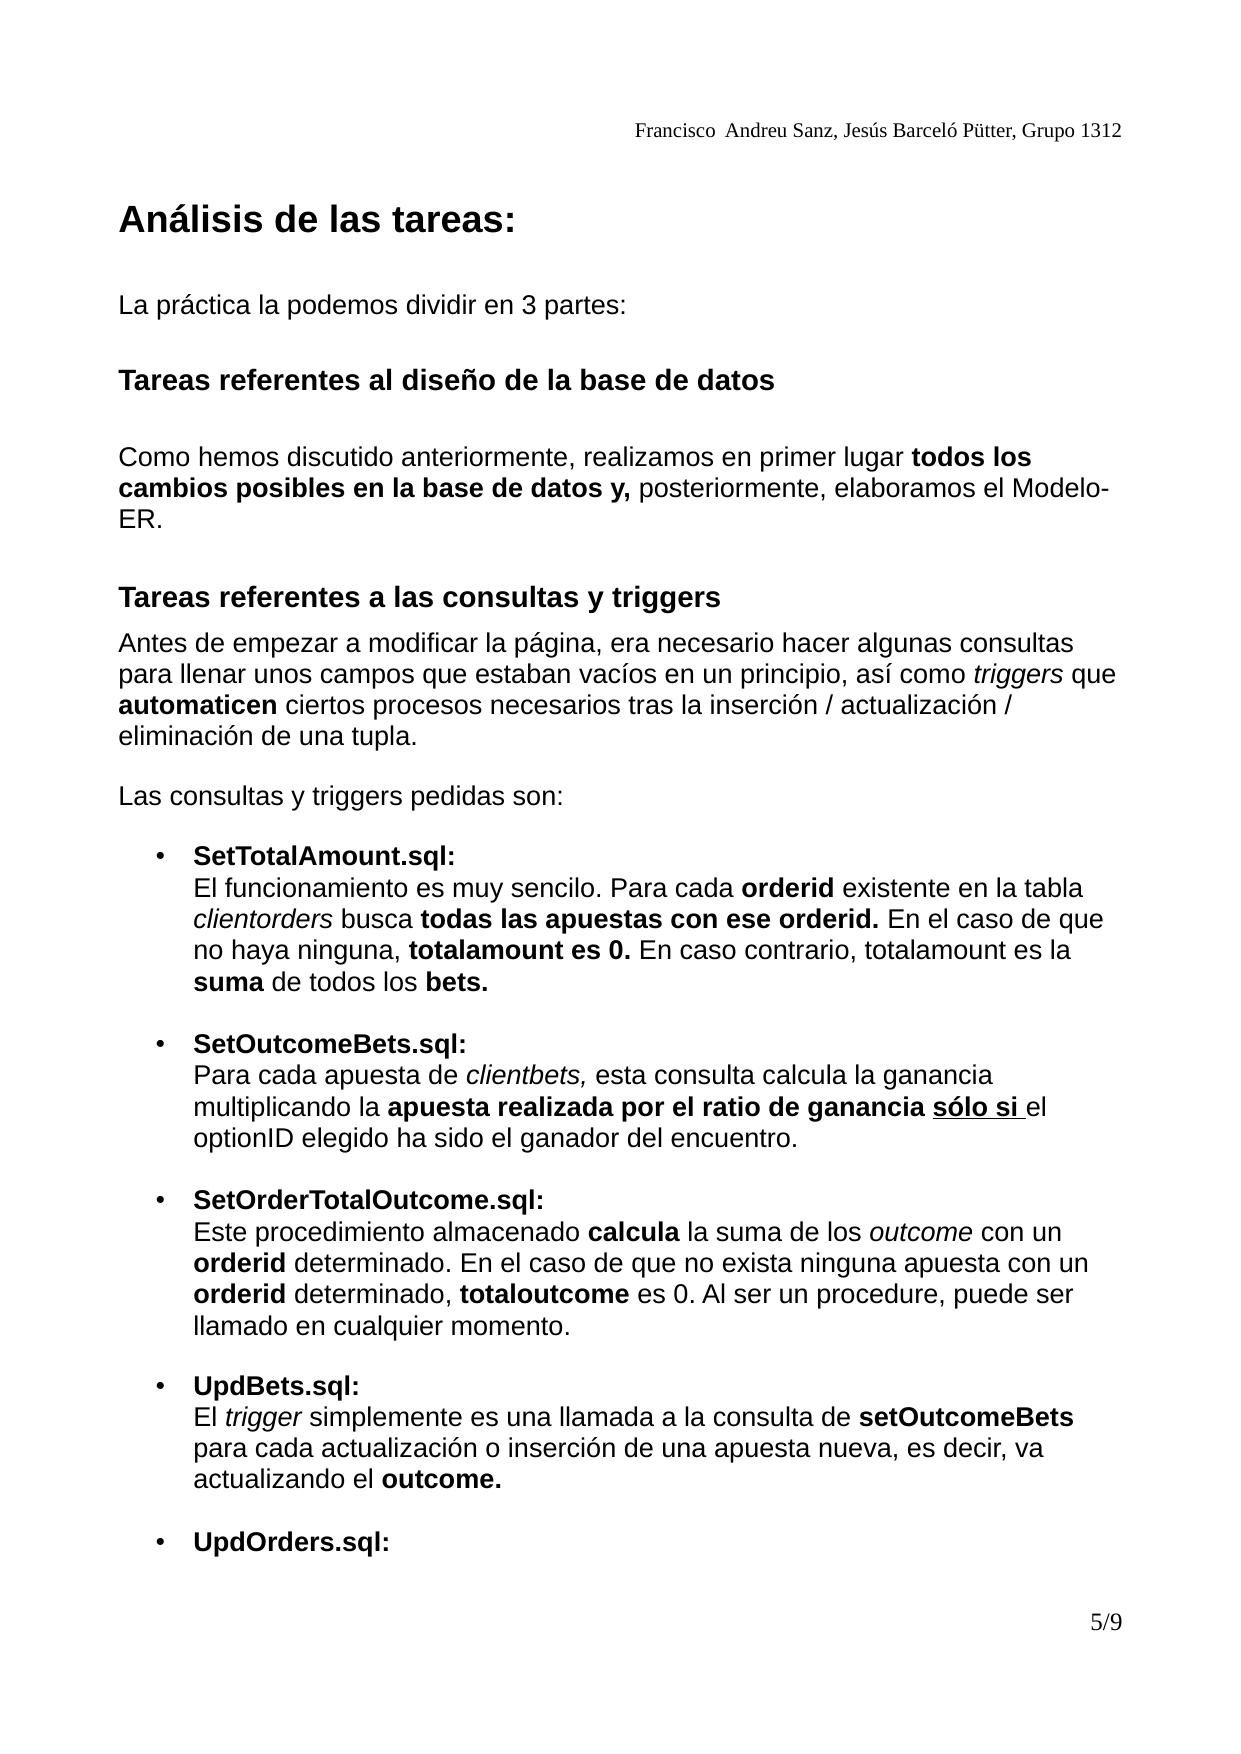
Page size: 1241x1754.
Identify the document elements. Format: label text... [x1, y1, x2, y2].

text Antes de empezar a modificar la página, era necesario hacer algunas consultas para llenar unos campos que estaban vacíos en un principio, así como triggers que automaticen ciertos procesos necesarios tras la inserción / actualización / eliminación de una tupla. [118, 627, 1122, 752]
list El trigger simplemente es una llamada a la consulta de setOutcomeBets para cada actualización o inserción de una apuesta nueva, es decir, va actualizando el outcome. [156, 1401, 1122, 1494]
subtitle Tareas referentes al diseño de la base de datos [118, 363, 1122, 397]
list UpdBets.sql: [156, 1369, 1122, 1401]
list SetOrderTotalOutcome.sql: [156, 1184, 1122, 1216]
list UpdOrders.sql: [156, 1526, 1122, 1557]
list Este procedimiento almacenado calcula la suma de los outcome con un orderid determinado. En el caso de que no exista ninguna apuesta con un orderid determinado, totaloutcome es 0. Al ser un procedure, puede ser llamado en cualquier momento. [156, 1216, 1122, 1341]
text Como hemos discutido anteriormente, realizamos en primer lugar todos los cambios posibles en la base de datos y, posteriormente, elaboramos el Modelo-ER. [118, 441, 1122, 534]
list SetOutcomeBets.sql: [156, 1028, 1122, 1059]
list SetTotalAmount.sql: [156, 840, 1122, 872]
subtitle Tareas referentes a las consultas y triggers [118, 580, 1122, 614]
list Para cada apuesta de clientbets, esta consulta calcula la ganancia multiplicando la apuesta realizada por el ratio de ganancia sólo si el optionID elegido ha sido el ganador del encuentro. [156, 1059, 1122, 1153]
text La práctica la podemos dividir en 3 partes: [118, 289, 1122, 320]
subtitle Análisis de las tareas: [118, 197, 1122, 240]
text Las consultas y triggers pedidas son: [118, 780, 1122, 812]
list El funcionamiento es muy sencilo. Para cada orderid existente en la tabla clientorders busca todas las apuestas con ese orderid. En el caso de que no haya ninguna, totalamount es 0. En caso contrario, totalamount es la suma de todos los bets. [156, 872, 1122, 997]
